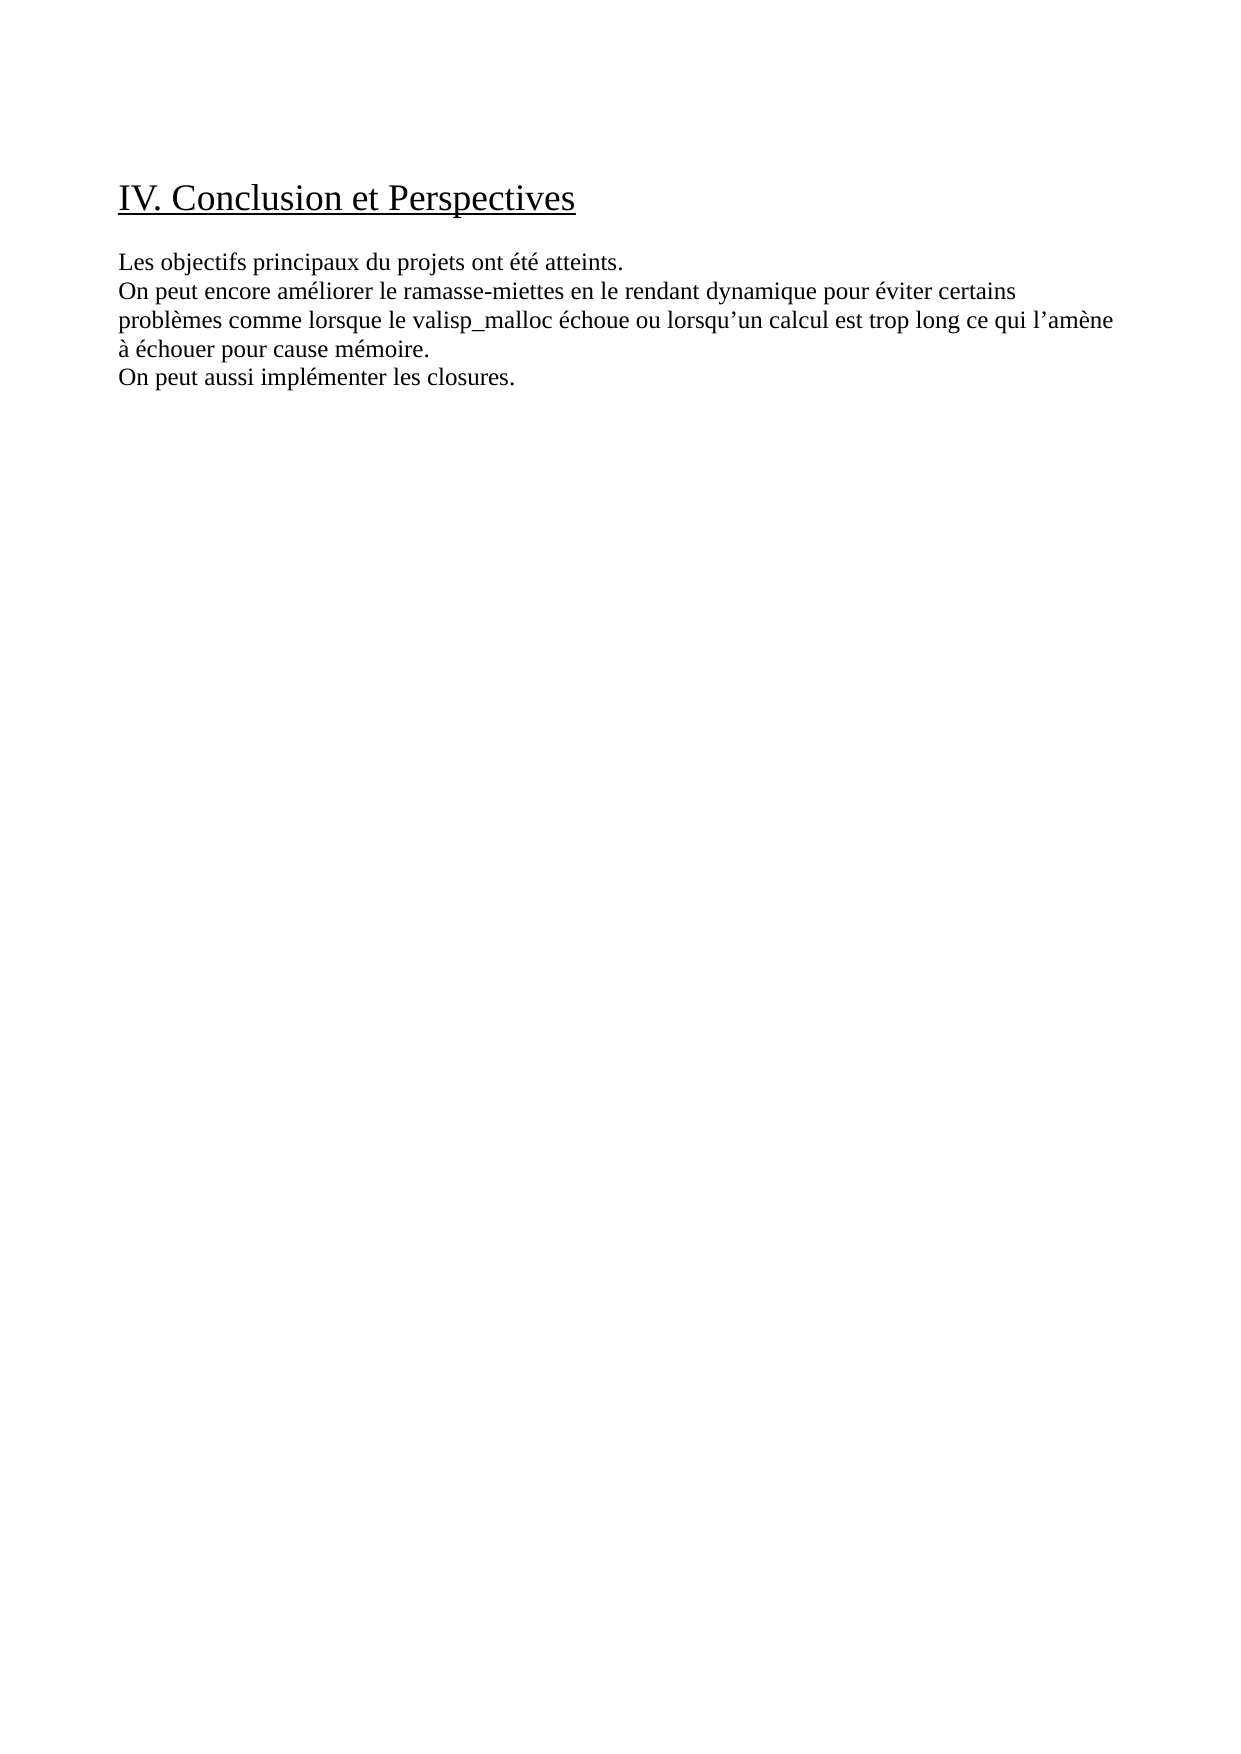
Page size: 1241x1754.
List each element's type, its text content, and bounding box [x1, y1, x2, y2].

text IV. Conclusion et Perspectives [118, 176, 1122, 219]
text Les objectifs principaux du projets ont été atteints. [118, 247, 1122, 276]
text On peut aussi implémenter les closures. [118, 362, 1122, 391]
text On peut encore améliorer le ramasse-miettes en le rendant dynamique pour éviter certains problèmes comme lorsque le valisp_malloc échoue ou lorsqu’un calcul est trop long ce qui l’amène à échouer pour cause mémoire. [118, 276, 1122, 362]
